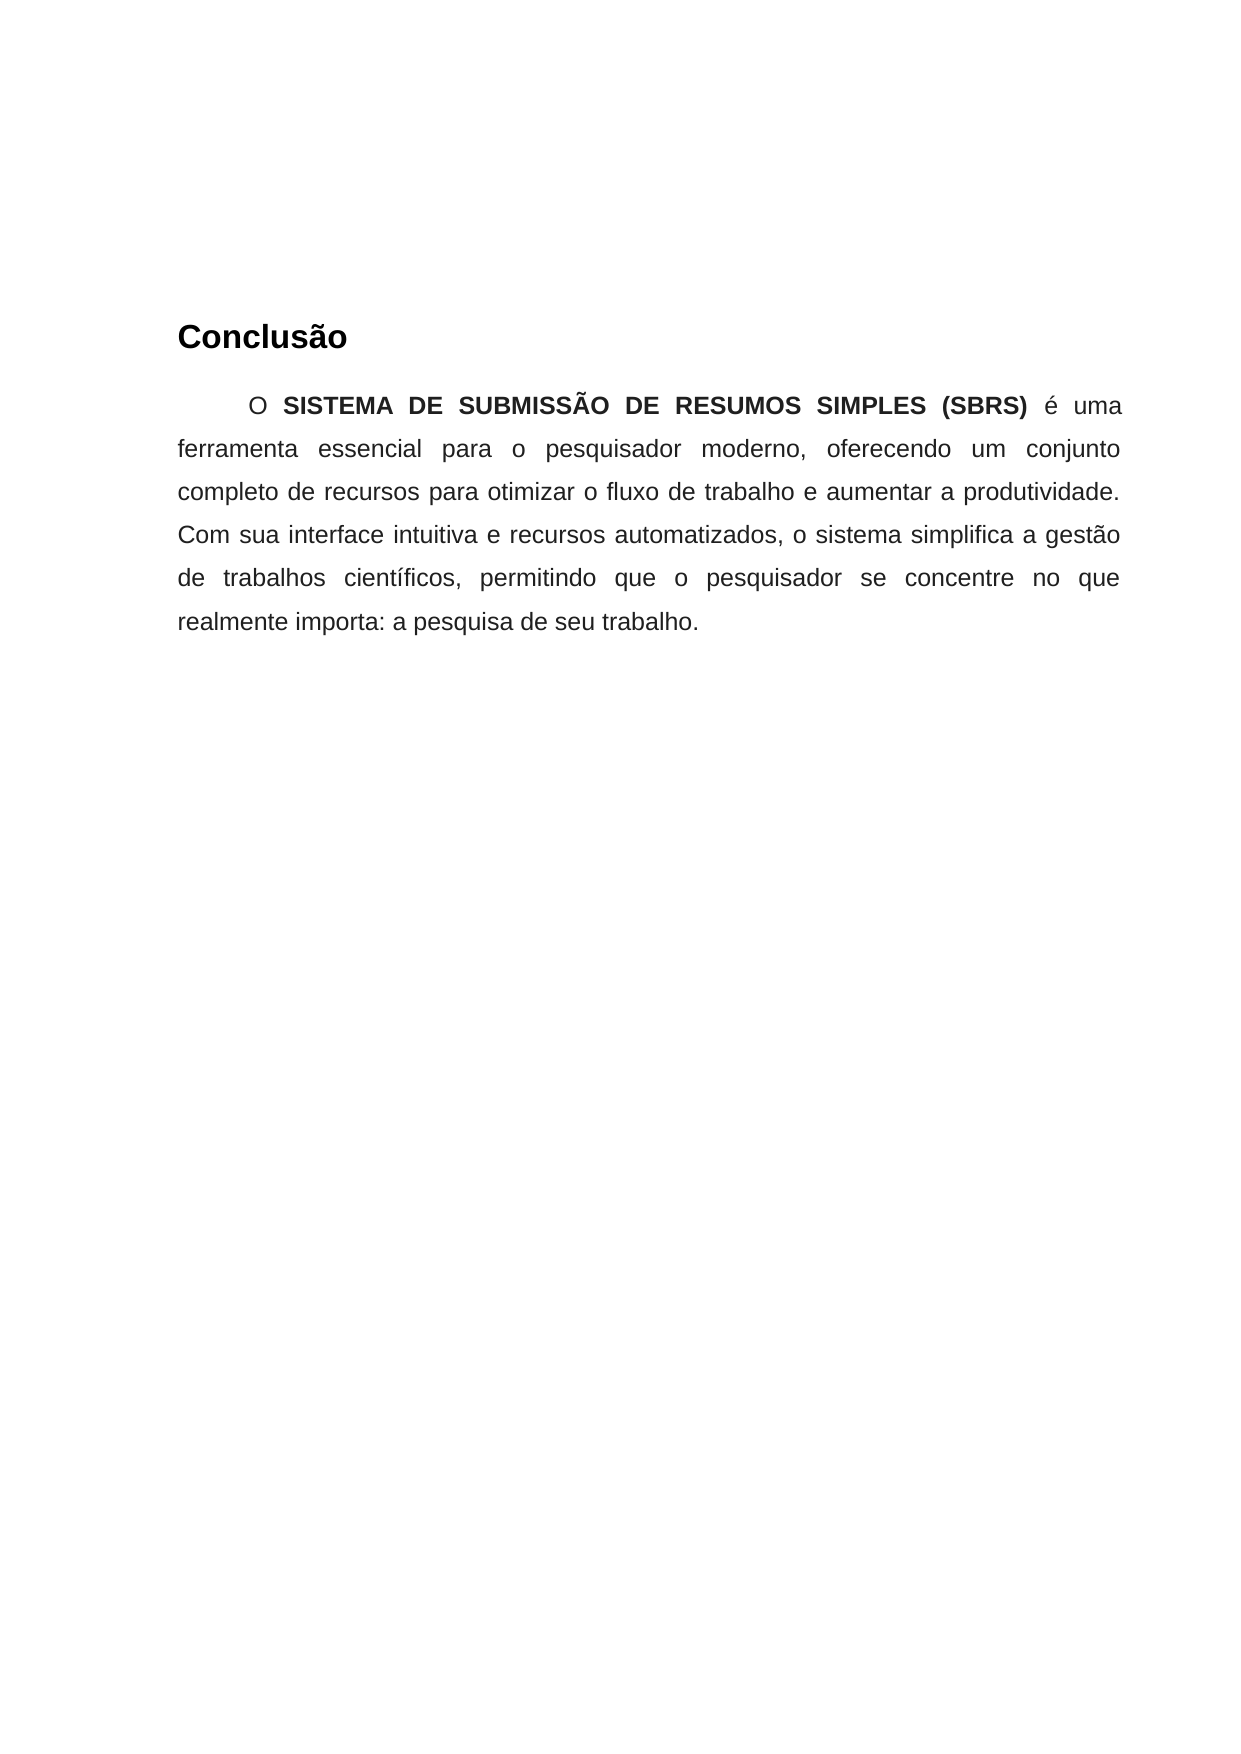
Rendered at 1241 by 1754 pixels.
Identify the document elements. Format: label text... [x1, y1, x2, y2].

text O SISTEMA DE SUBMISSÃO DE RESUMOS SIMPLES (SBRS) é uma ferramenta essencial para o pesquisador moderno, oferecendo um conjunto completo de recursos para otimizar o fluxo de trabalho e aumentar a produtividade. Com sua interface intuitiva e recursos automatizados, o sistema simplifica a gestão de trabalhos científicos, permitindo que o pesquisador se concentre no que realmente importa: a pesquisa de seu trabalho. [177, 391, 1122, 635]
subtitle Conclusão [177, 317, 1122, 356]
